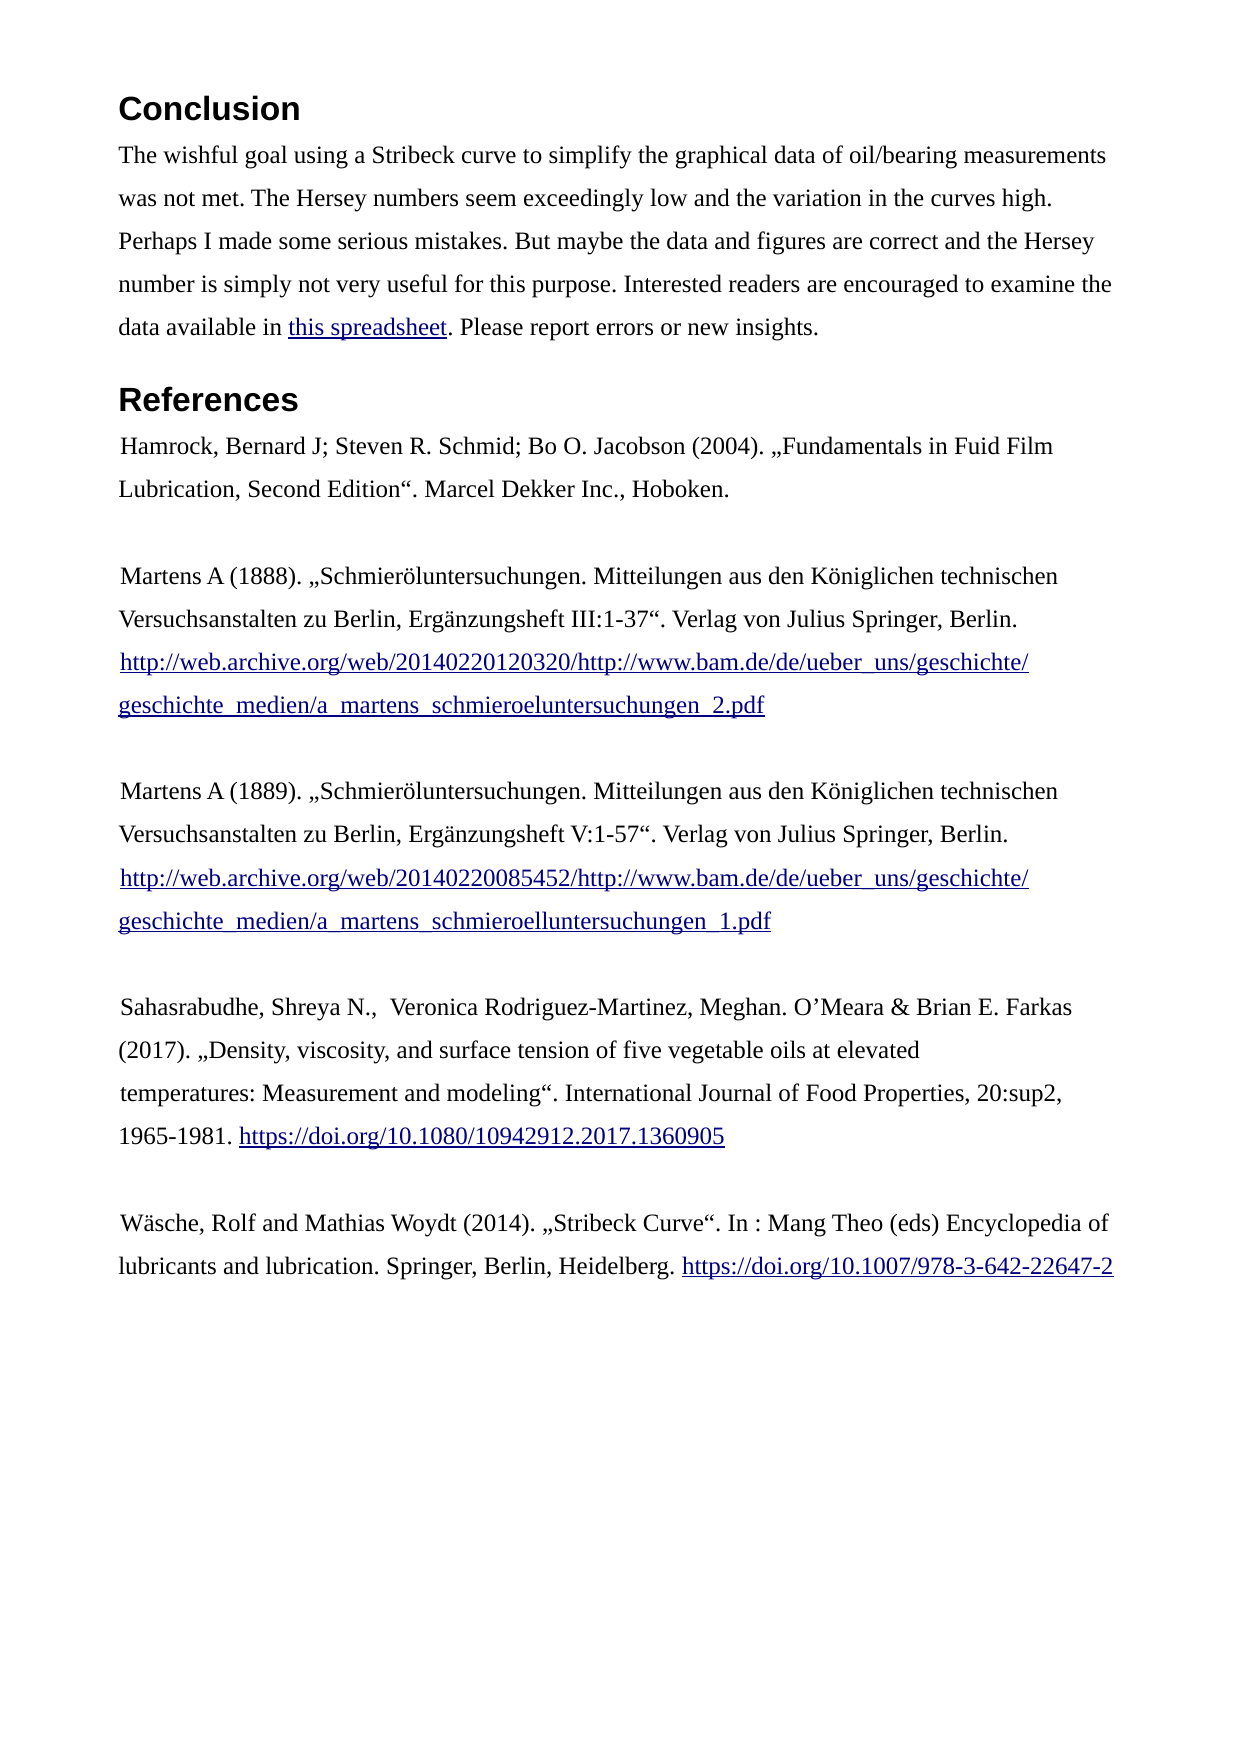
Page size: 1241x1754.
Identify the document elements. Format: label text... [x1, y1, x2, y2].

text Martens A (1889). „Schmieröluntersuchungen. Mitteilungen aus den Königlichen technischen Versuchsanstalten zu Berlin, Ergänzungsheft V:1-57“. Verlag von Julius Springer, Berlin. [118, 776, 1122, 848]
subtitle Conclusion [118, 88, 1122, 127]
text Hamrock, Bernard J; Steven R. Schmid; Bo O. Jacobson (2004). „Fundamentals in Fuid Film Lubrication, Second Edition“. Marcel Dekker Inc., Hoboken. [118, 431, 1122, 503]
text temperatures: Measurement and modeling“. International Journal of Food Properties, 20:sup2, 1965-1981. https://doi.org/10.1080/10942912.2017.1360905 [118, 1078, 1122, 1150]
text http://web.archive.org/web/20140220085452/http://www.bam.de/de/ueber_uns/geschichte/geschichte_medien/a_martens_schmieroelluntersuchungen_1.pdf [118, 863, 1122, 934]
text Martens A (1888). „Schmieröluntersuchungen. Mitteilungen aus den Königlichen technischen Versuchsanstalten zu Berlin, Ergänzungsheft III:1-37“. Verlag von Julius Springer, Berlin. [118, 561, 1122, 633]
text http://web.archive.org/web/20140220120320/http://www.bam.de/de/ueber_uns/geschichte/geschichte_medien/a_martens_schmieroeluntersuchungen_2.pdf [118, 647, 1122, 719]
text Sahasrabudhe, Shreya N., Veronica Rodriguez-Martinez, Meghan. O’Meara & Brian E. Farkas (2017). „Density, viscosity, and surface tension of five vegetable oils at elevated [118, 992, 1122, 1064]
text Wäsche, Rolf and Mathias Woydt (2014). „Stribeck Curve“. In : Mang Theo (eds) Encyclopedia of lubricants and lubrication. Springer, Berlin, Heidelberg. https://doi.org/10.1007/978-3-642-22647-2 [118, 1208, 1122, 1279]
text The wishful goal using a Stribeck curve to simplify the graphical data of oil/bearing measurements was not met. The Hersey numbers seem exceedingly low and the variation in the curves high. Perhaps I made some serious mistakes. But maybe the data and figures are correct and the Hersey number is simply not very useful for this purpose. Interested readers are encouraged to examine the data available in this spreadsheet. Please report errors or new insights. [118, 140, 1122, 341]
subtitle References [118, 380, 1122, 419]
